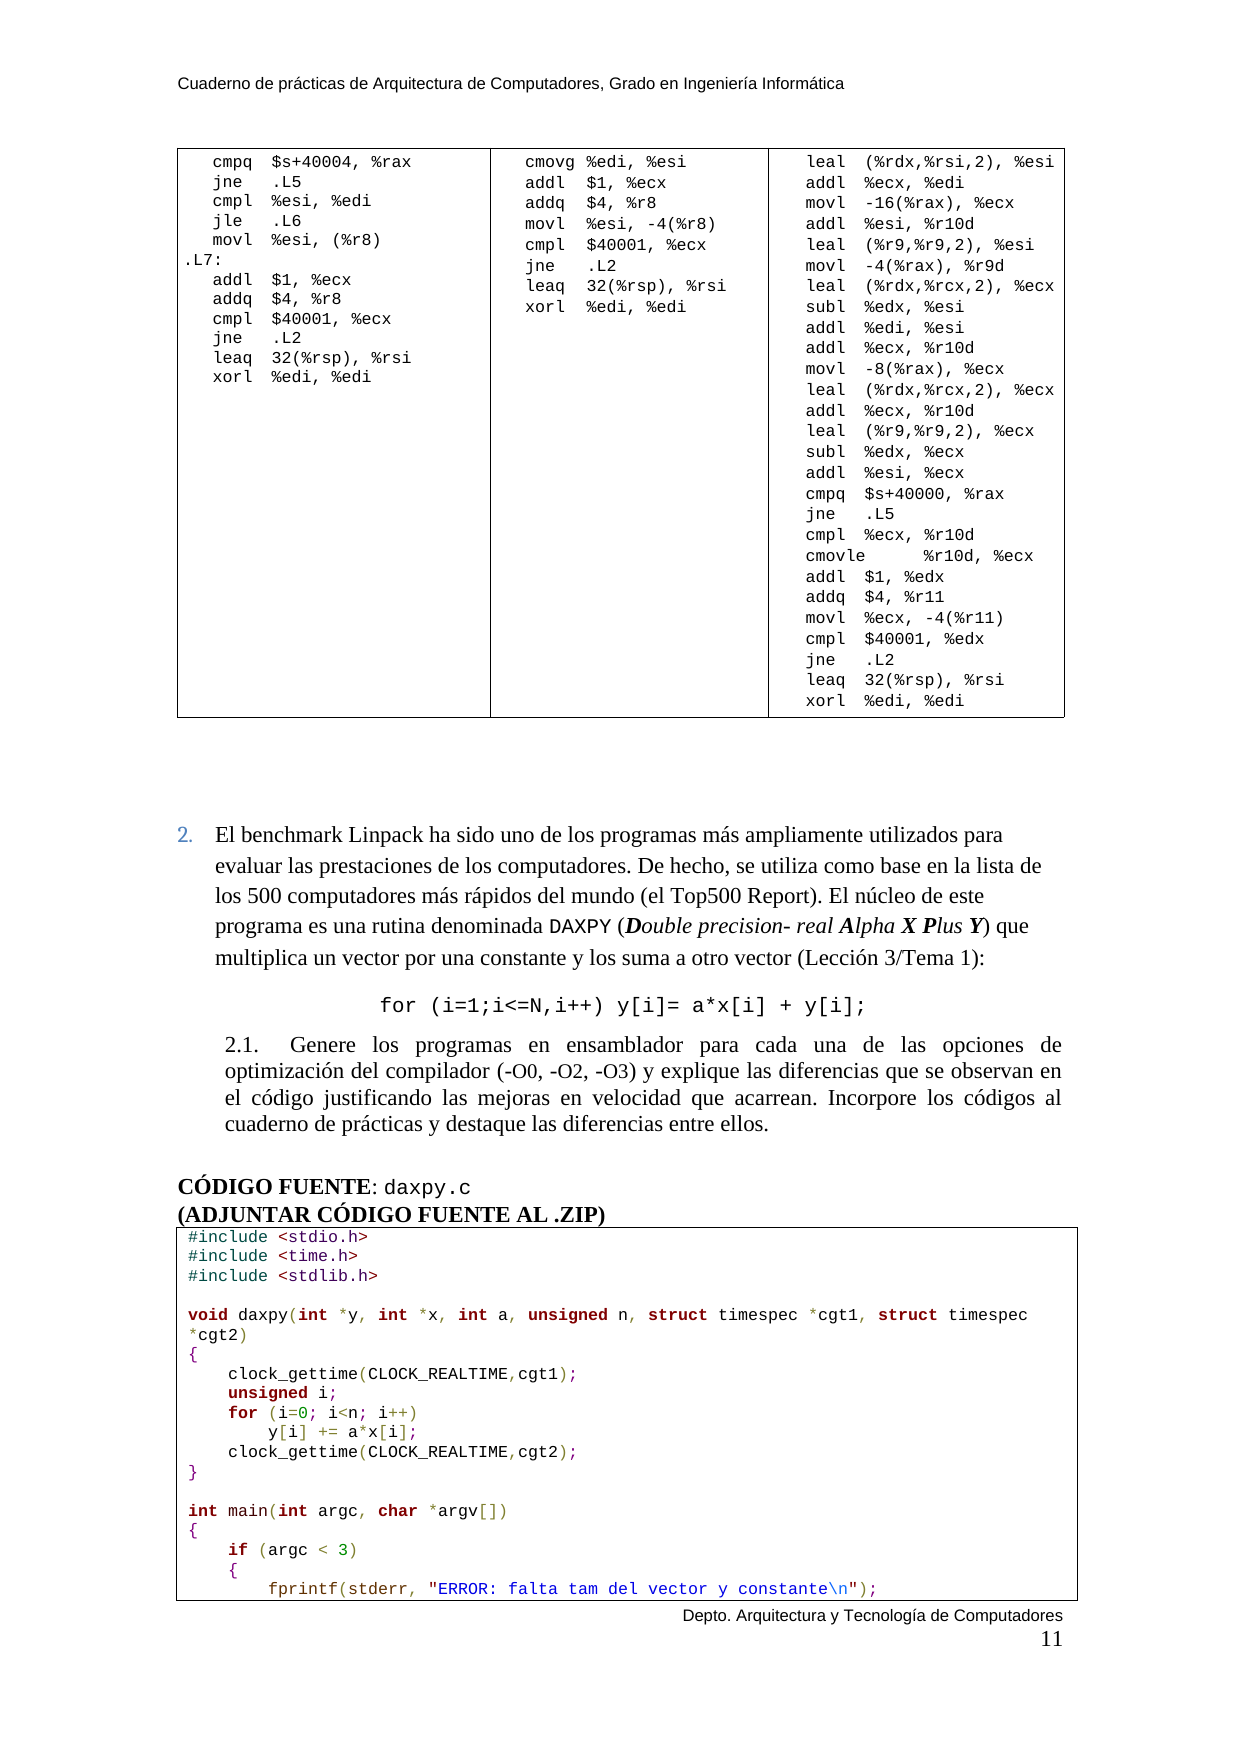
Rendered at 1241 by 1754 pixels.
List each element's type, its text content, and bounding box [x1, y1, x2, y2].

list El benchmark Linpack ha sido uno de los programas más ampliamente utilizados para evaluar las prestaciones de los computadores. De hecho, se utiliza como base en la lista de los 500 computadores más rápidos del mundo (el Top500 Report). El núcleo de este programa es una rutina denominada DAXPY (Double precision- real Alpha X Plus Y) que multiplica un vector por una constante y los suma a otro vector (Lección 3/Tema 1): [177, 821, 1063, 970]
table_header #include <stdio.h> #include <time.h> #include <stdlib.h> void daxpy(int *y, int *x, int a, unsigned n, struct timespec *cgt1, struct timespec *cgt2) { clock_gettime(CLOCK_REALTIME,cgt1); unsigned i; for (i=0; i<n; i++) y[i] += a*x[i]; clock_gettime(CLOCK_REALTIME,cgt2); } int main(int argc, char *argv[]) { if (argc < 3) { fprintf(stderr, "ERROR: falta tam del vector y constante\n"); [177, 1228, 1077, 1599]
table_cell cmpq $s+40004, %rax jne .L5 cmpl %esi, %edi jle .L6 movl %esi, (%r8) .L7: addl $1, %ecx addq $4, %r8 cmpl $40001, %ecx jne .L2 leaq 32(%rsp), %rsi xorl %edi, %edi [178, 149, 490, 717]
table_cell leal (%rdx,%rsi,2), %esi addl %ecx, %edi movl -16(%rax), %ecx addl %esi, %r10d leal (%r9,%r9,2), %esi movl -4(%rax), %r9d leal (%rdx,%rcx,2), %ecx subl %edx, %esi addl %edi, %esi addl %ecx, %r10d movl -8(%rax), %ecx leal (%rdx,%rcx,2), %ecx addl %ecx, %r10d leal (%r9,%r9,2), %ecx subl %edx, %ecx addl %esi, %ecx cmpq $s+40000, %rax jne .L5 cmpl %ecx, %r10d cmovle %r10d, %ecx addl $1, %edx addq $4, %r11 movl %ecx, -4(%r11) cmpl $40001, %edx jne .L2 leaq 32(%rsp), %rsi xorl %edi, %edi [769, 149, 1064, 717]
text (ADJUNTAR CÓDIGO FUENTE AL .ZIP) [177, 1201, 1063, 1227]
table_cell cmovg %edi, %esi addl $1, %ecx addq $4, %r8 movl %esi, -4(%r8) cmpl $40001, %ecx jne .L2 leaq 32(%rsp), %rsi xorl %edi, %edi [491, 149, 768, 717]
list for (i=1;i<=N,i++) y[i]= a*x[i] + y[i]; [183, 995, 1063, 1019]
text CÓDIGO FUENTE: daxpy.c [177, 1173, 1063, 1201]
list Genere los programas en ensamblador para cada una de las opciones de optimización del compilador (-O0, -O2, -O3) y explique las diferencias que se observan en el código justificando las mejoras en velocidad que acarrean. Incorpore los códigos al cuaderno de prácticas y destaque las diferencias entre ellos. [224, 1031, 1063, 1137]
